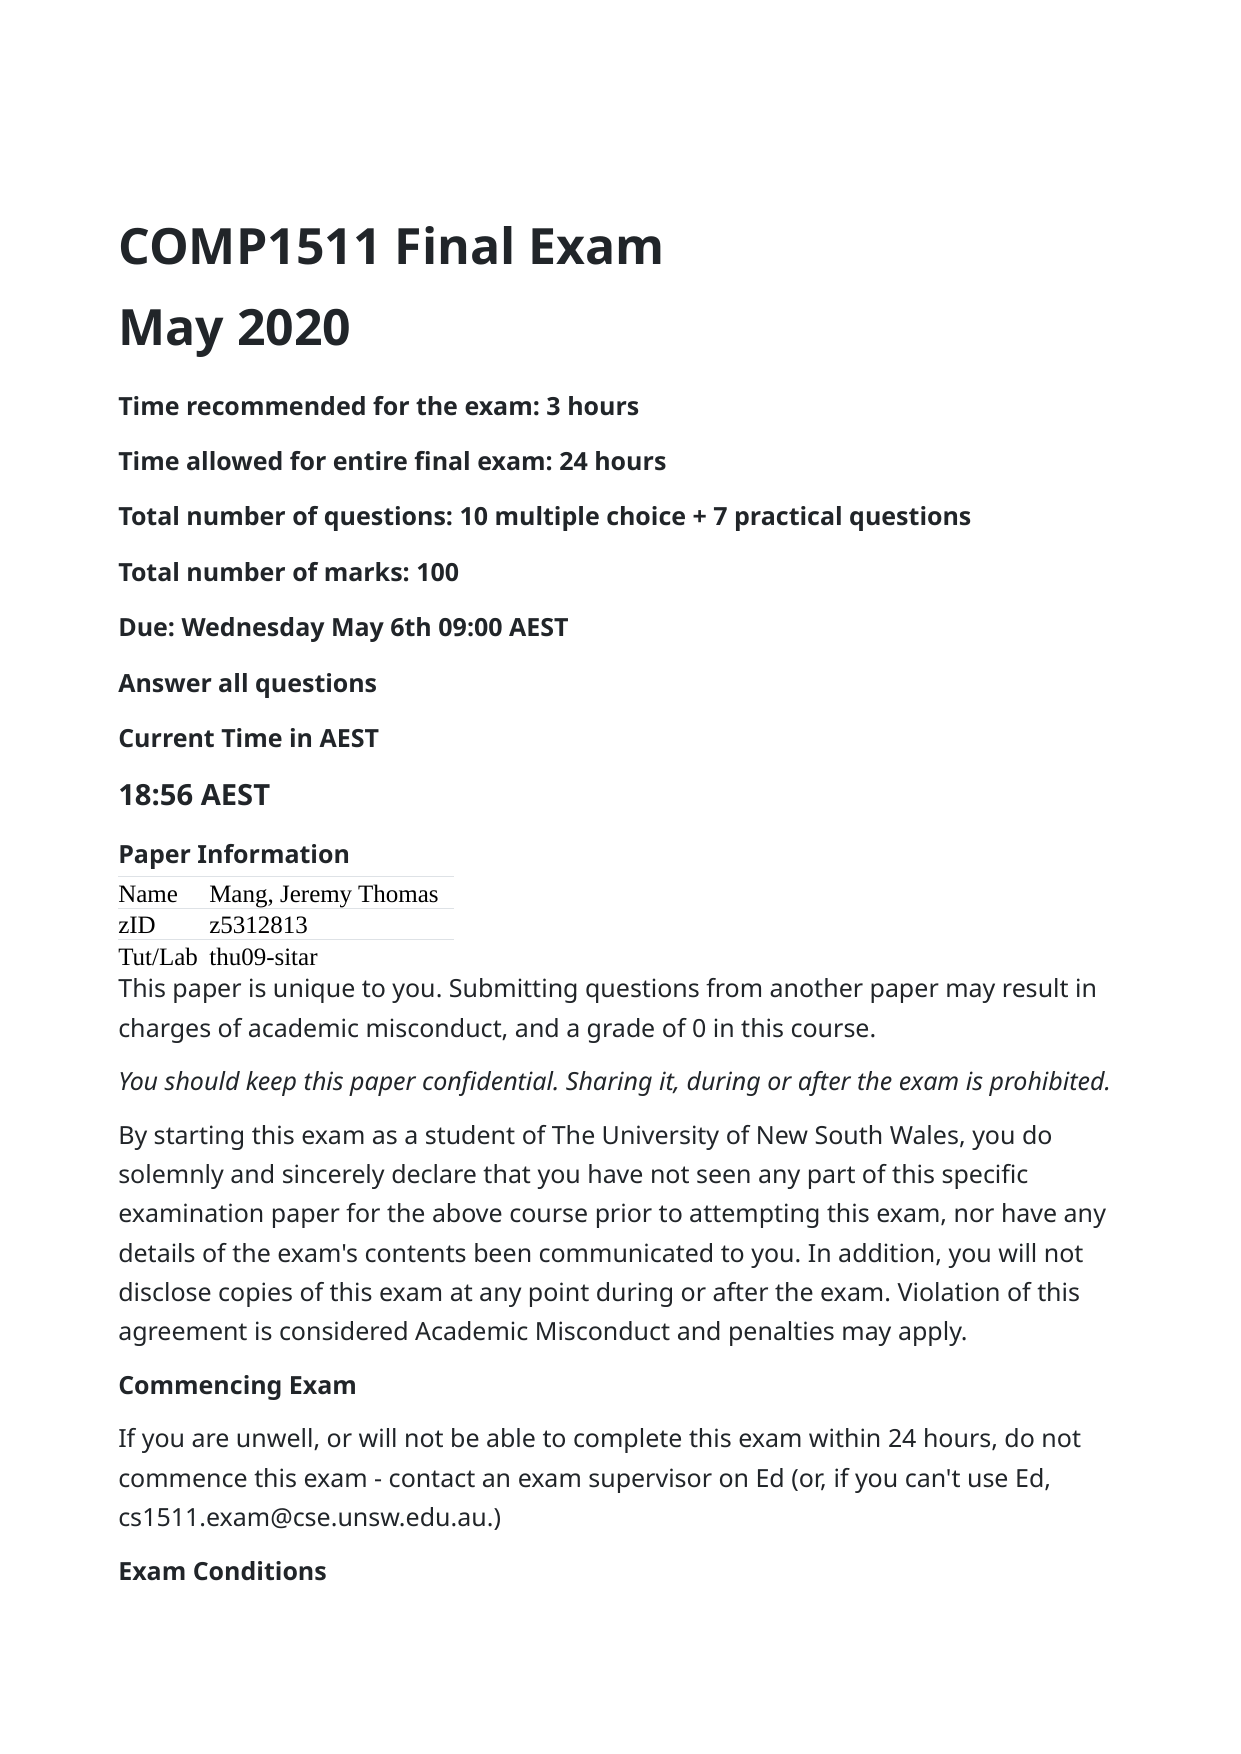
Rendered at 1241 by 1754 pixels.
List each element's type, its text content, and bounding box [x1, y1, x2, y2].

table_cell Tut/Lab [118, 940, 209, 971]
text This paper is unique to you. Submitting questions from another paper may result in charges of academic misconduct, and a grade of 0 in this course. [118, 971, 1122, 1044]
text You should keep this paper confidential. Sharing it, during or after the exam is prohibited. [118, 1064, 1122, 1098]
text Exam Conditions [118, 1553, 1122, 1587]
text Commencing Exam [118, 1367, 1122, 1401]
subtitle 18:56 AEST [118, 774, 1122, 814]
text If you are unwell, or will not be able to complete this exam within 24 hours, do not commence this exam - contact an exam supervisor on Ed (or, if you can't use Ed, cs1511.exam@cse.unsw.edu.au.) [118, 1421, 1122, 1533]
table_header Name [118, 877, 209, 907]
subtitle Time allowed for entire final exam: 24 hours [118, 443, 1122, 478]
table_header Mang, Jeremy Thomas [209, 877, 454, 907]
subtitle Total number of questions: 10 multiple choice + 7 practical questions [118, 499, 1122, 533]
subtitle Time recommended for the exam: 3 hours [118, 388, 1122, 422]
subtitle Answer all questions [118, 665, 1122, 699]
subtitle May 2020 [118, 292, 1122, 360]
subtitle Due: Wednesday May 6th 09:00 AEST [118, 610, 1122, 644]
text Current Time in AEST [118, 721, 1122, 755]
table_cell thu09-sitar [209, 940, 454, 971]
subtitle COMP1511 Final Exam [118, 143, 1122, 279]
subtitle Total number of marks: 100 [118, 554, 1122, 588]
table_cell z5312813 [209, 909, 454, 939]
table_cell zID [118, 909, 209, 939]
text Paper Information [118, 837, 1122, 871]
text By starting this exam as a student of The University of New South Wales, you do solemnly and sincerely declare that you have not seen any part of this specific examination paper for the above course prior to attempting this exam, nor have any details of the exam's contents been communicated to you. In addition, you will not disclose copies of this exam at any point during or after the exam. Violation of this agreement is considered Academic Misconduct and penalties may apply. [118, 1118, 1122, 1348]
